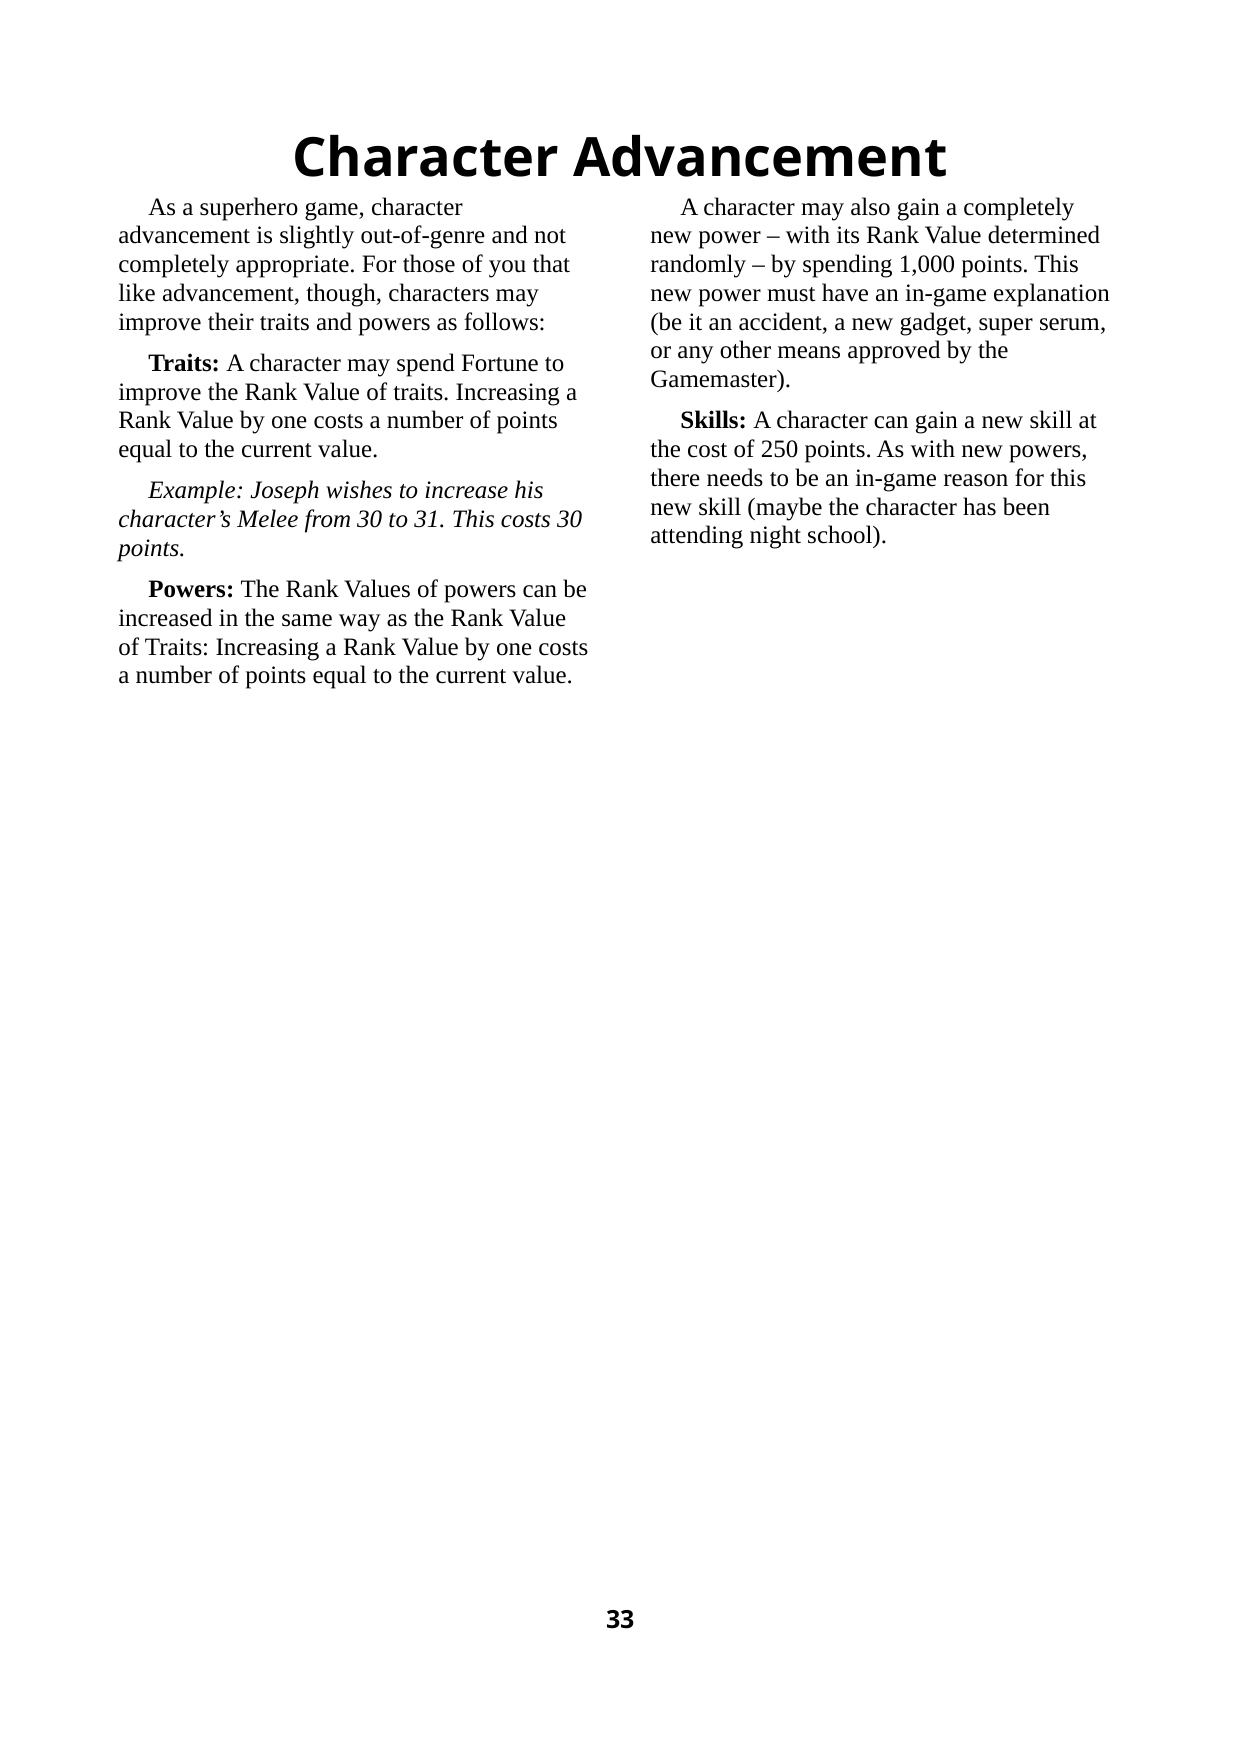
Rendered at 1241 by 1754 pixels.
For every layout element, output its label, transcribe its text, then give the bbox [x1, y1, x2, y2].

text Example: Joseph wishes to increase his character’s Melee from 30 to 31. This costs 30 points. [118, 476, 590, 562]
text As a superhero game, character advancement is slightly out-of-genre and not completely appropriate. For those of you that like advancement, though, characters may improve their traits and powers as follows: [118, 192, 590, 336]
text Powers: The Rank Values of powers can be increased in the same way as the Rank Value of Traits: Increasing a Rank Value by one costs a number of points equal to the current value. [118, 574, 590, 689]
text Traits: A character may spend Fortune to improve the Rank Value of traits. Increasing a Rank Value by one costs a number of points equal to the current value. [118, 348, 590, 463]
text Skills: A character can gain a new skill at the cost of 250 points. As with new powers, there needs to be an in-game reason for this new skill (maybe the character has been attending night school). [650, 406, 1122, 549]
subtitle Character Advancement [118, 118, 1122, 192]
text A character may also gain a completely new power – with its Rank Value determined randomly – by spending 1,000 points. This new power must have an in-game explanation (be it an accident, a new gadget, super serum, or any other means approved by the Gamemaster). [650, 192, 1122, 393]
